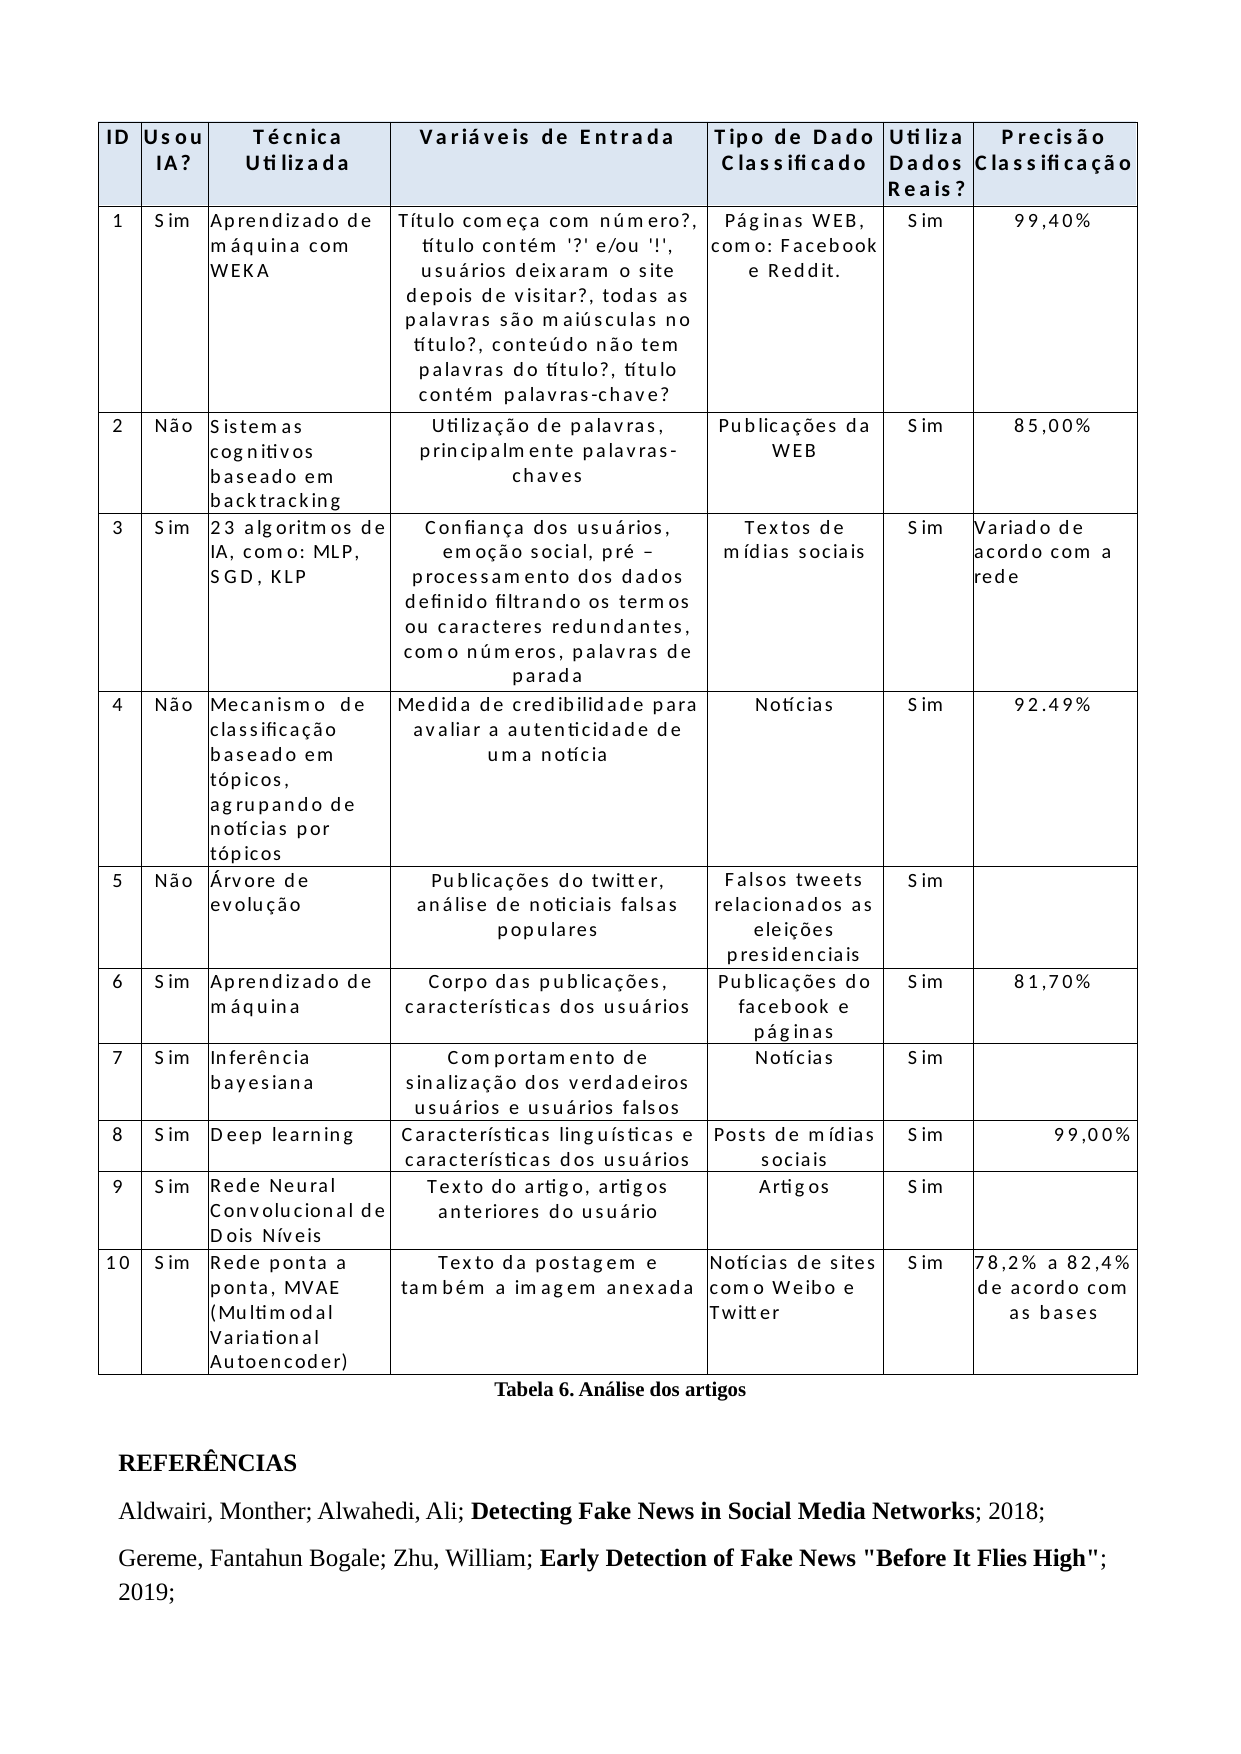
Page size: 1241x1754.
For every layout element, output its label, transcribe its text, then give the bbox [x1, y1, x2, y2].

text Tabela 6. Análise dos artigos [974, 514, 1122, 691]
text Tabela 6. Análise dos artigos [118, 207, 141, 412]
text Tabela 6. Análise dos artigos [118, 1375, 1122, 1401]
text Tabela 6. Análise dos artigos [209, 1121, 390, 1171]
text Aldwairi, Monther; Alwahedi, Ali; Detecting Fake News in Social Media Networks; 2018; [118, 1496, 1122, 1525]
text Tabela 6. Análise dos artigos [391, 207, 707, 412]
text Tabela 6. Análise dos artigos [142, 1121, 208, 1171]
text Tabela 6. Análise dos artigos [118, 867, 141, 968]
text Tabela 6. Análise dos artigos [708, 692, 883, 866]
text Tabela 6. Análise dos artigos [142, 413, 208, 513]
text Tabela 6. Análise dos artigos [974, 867, 1122, 968]
text Tabela 6. Análise dos artigos [391, 692, 707, 866]
text Gereme, Fantahun Bogale; Zhu, William; Early Detection of Fake News "Before It Flies High"; 2019; [118, 1543, 1122, 1605]
text Tabela 6. Análise dos artigos [974, 413, 1122, 513]
text Tabela 6. Análise dos artigos [209, 969, 390, 1043]
text Tabela 6. Análise dos artigos [708, 969, 883, 1043]
text Tabela 6. Análise dos artigos [209, 207, 390, 412]
text Tabela 6. Análise dos artigos [209, 514, 390, 691]
text Tabela 6. Análise dos artigos [391, 867, 707, 968]
text Tabela 6. Análise dos artigos [209, 1044, 390, 1120]
text Tabela 6. Análise dos artigos [142, 1172, 208, 1249]
text Tabela 6. Análise dos artigos [974, 1250, 1122, 1374]
text Tabela 6. Análise dos artigos [391, 1172, 707, 1249]
text Tabela 6. Análise dos artigos [391, 1121, 707, 1171]
text Tabela 6. Análise dos artigos [884, 514, 973, 691]
text Tabela 6. Análise dos artigos [142, 514, 208, 691]
text Tabela 6. Análise dos artigos [884, 1172, 973, 1249]
text Tabela 6. Análise dos artigos [391, 969, 707, 1043]
text Tabela 6. Análise dos artigos [391, 1044, 707, 1120]
text Tabela 6. Análise dos artigos [118, 514, 141, 691]
text Tabela 6. Análise dos artigos [708, 1172, 883, 1249]
text Tabela 6. Análise dos artigos [884, 867, 973, 968]
text Tabela 6. Análise dos artigos [708, 207, 883, 412]
text Tabela 6. Análise dos artigos [142, 692, 208, 866]
text Tabela 6. Análise dos artigos [708, 1250, 883, 1374]
text Tabela 6. Análise dos artigos [118, 1172, 141, 1249]
text Tabela 6. Análise dos artigos [708, 1044, 883, 1120]
text Tabela 6. Análise dos artigos [974, 207, 1122, 412]
text Tabela 6. Análise dos artigos [118, 692, 141, 866]
text Tabela 6. Análise dos artigos [391, 1250, 707, 1374]
text Tabela 6. Análise dos artigos [209, 1250, 390, 1374]
text Tabela 6. Análise dos artigos [391, 514, 707, 691]
text Tabela 6. Análise dos artigos [142, 1250, 208, 1374]
text Tabela 6. Análise dos artigos [708, 514, 883, 691]
text Tabela 6. Análise dos artigos [708, 1121, 883, 1171]
text Tabela 6. Análise dos artigos [209, 867, 390, 968]
text Tabela 6. Análise dos artigos [884, 1250, 973, 1374]
text Tabela 6. Análise dos artigos [142, 969, 208, 1043]
text Tabela 6. Análise dos artigos [884, 692, 973, 866]
text Tabela 6. Análise dos artigos [209, 413, 390, 513]
text Tabela 6. Análise dos artigos [884, 1044, 973, 1120]
text Tabela 6. Análise dos artigos [974, 1044, 1122, 1120]
text Tabela 6. Análise dos artigos [884, 1121, 973, 1171]
text REFERÊNCIAS [118, 1448, 1122, 1477]
text Tabela 6. Análise dos artigos [118, 1250, 141, 1374]
text Tabela 6. Análise dos artigos [118, 1121, 141, 1171]
text Tabela 6. Análise dos artigos [884, 969, 973, 1043]
text Tabela 6. Análise dos artigos [118, 1044, 141, 1120]
text Tabela 6. Análise dos artigos [118, 969, 141, 1043]
text Tabela 6. Análise dos artigos [209, 1172, 390, 1249]
text Tabela 6. Análise dos artigos [142, 867, 208, 968]
text Tabela 6. Análise dos artigos [142, 1044, 208, 1120]
text Tabela 6. Análise dos artigos [884, 413, 973, 513]
text Tabela 6. Análise dos artigos [974, 969, 1122, 1043]
text Tabela 6. Análise dos artigos [209, 692, 390, 866]
text Tabela 6. Análise dos artigos [391, 413, 707, 513]
text Tabela 6. Análise dos artigos [974, 1172, 1122, 1249]
text Tabela 6. Análise dos artigos [708, 867, 883, 968]
text Tabela 6. Análise dos artigos [118, 413, 141, 513]
text Tabela 6. Análise dos artigos [142, 207, 208, 412]
text Tabela 6. Análise dos artigos [974, 692, 1122, 866]
text Tabela 6. Análise dos artigos [708, 413, 883, 513]
text Tabela 6. Análise dos artigos [884, 207, 973, 412]
text Tabela 6. Análise dos artigos [974, 1121, 1122, 1171]
